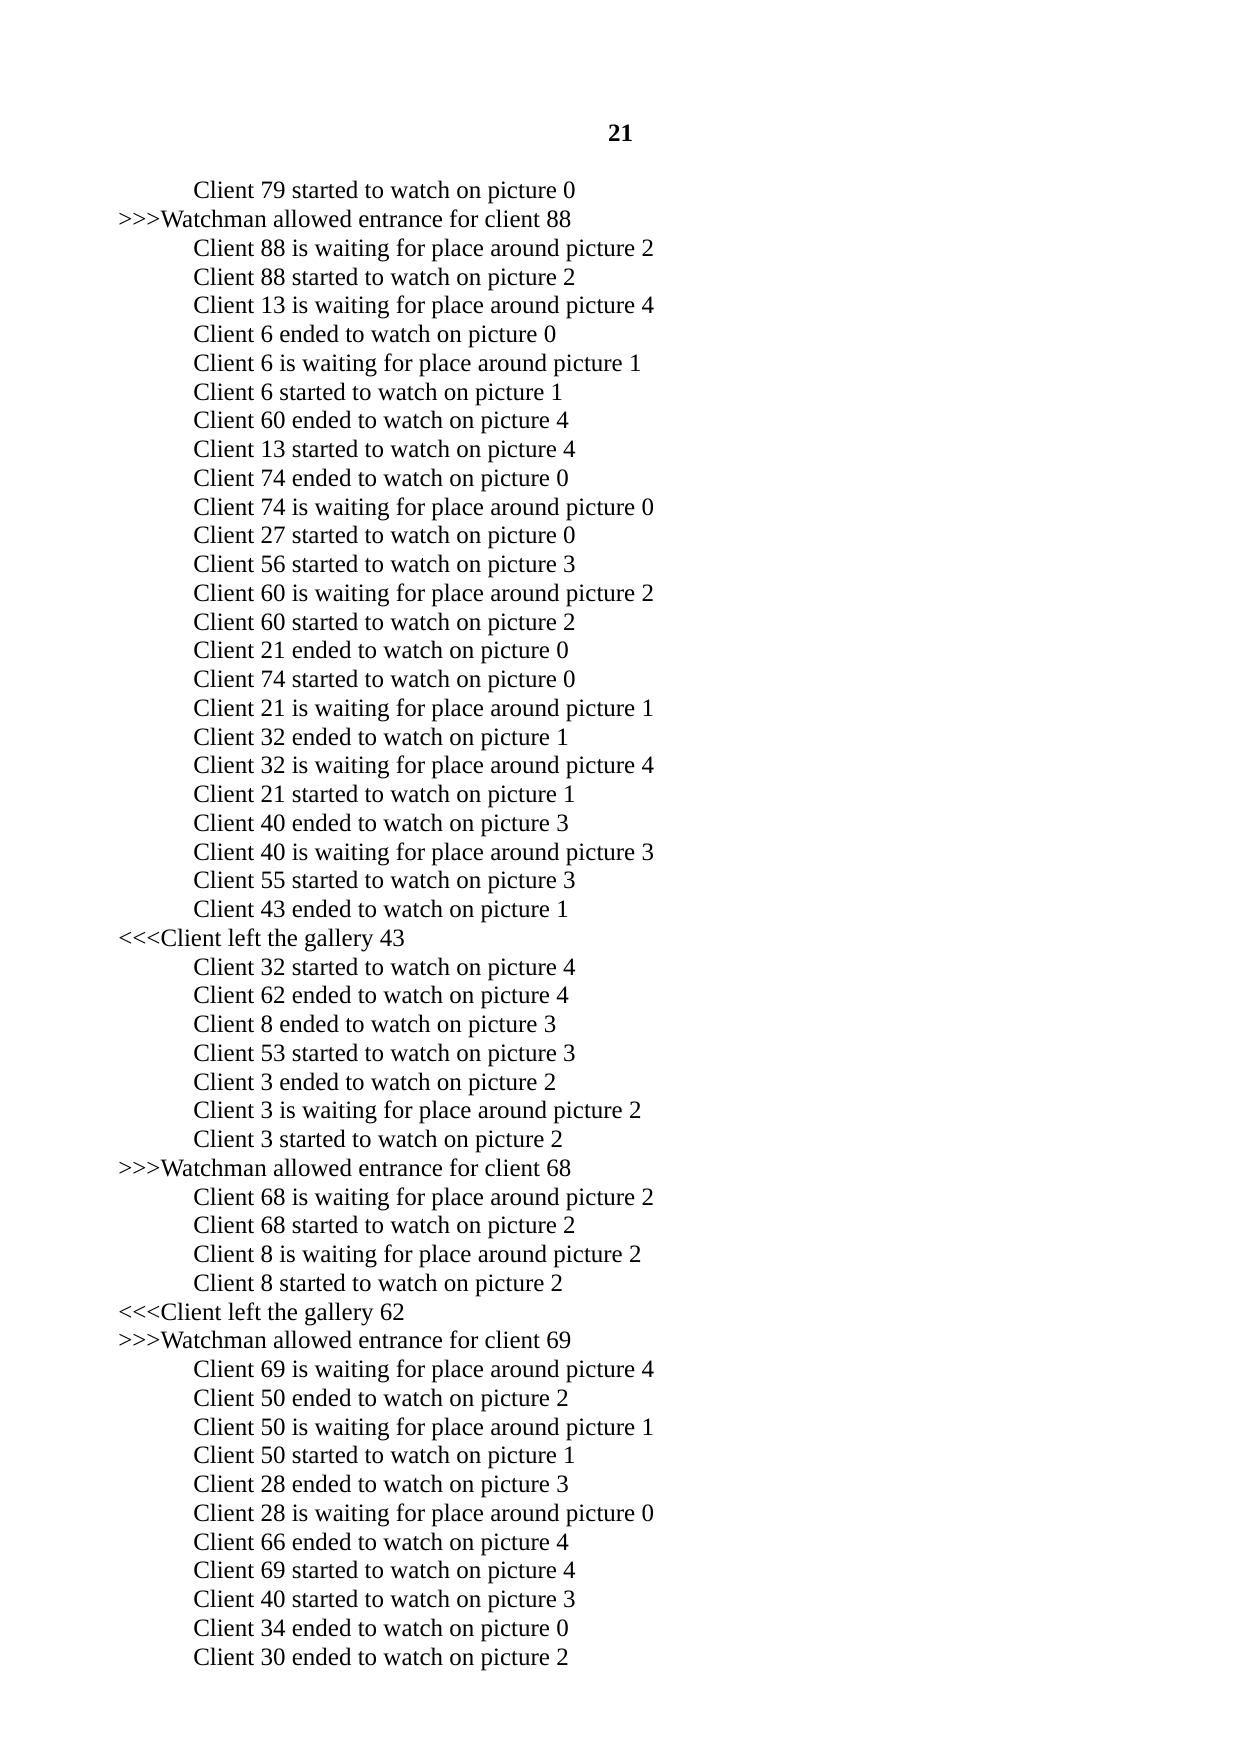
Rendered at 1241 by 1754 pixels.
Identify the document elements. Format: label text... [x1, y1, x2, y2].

text <<<Client left the gallery 62 [118, 1297, 1122, 1326]
text Client 74 started to watch on picture 0 [118, 664, 1122, 693]
text Client 3 is waiting for place around picture 2 [118, 1096, 1122, 1124]
text Client 32 is waiting for place around picture 4 [118, 751, 1122, 779]
text Client 40 ended to watch on picture 3 [118, 808, 1122, 837]
text Client 68 started to watch on picture 2 [118, 1211, 1122, 1239]
text Client 43 ended to watch on picture 1 [118, 894, 1122, 923]
text Client 21 is waiting for place around picture 1 [118, 693, 1122, 722]
text Client 60 is waiting for place around picture 2 [118, 578, 1122, 607]
text Client 8 ended to watch on picture 3 [118, 1009, 1122, 1038]
text Client 66 ended to watch on picture 4 [118, 1527, 1122, 1556]
text Client 69 is waiting for place around picture 4 [118, 1354, 1122, 1383]
text Client 3 ended to watch on picture 2 [118, 1067, 1122, 1096]
text Client 50 started to watch on picture 1 [118, 1441, 1122, 1469]
text Client 34 ended to watch on picture 0 [118, 1613, 1122, 1642]
text Client 60 started to watch on picture 2 [118, 607, 1122, 636]
text Client 21 ended to watch on picture 0 [118, 636, 1122, 664]
text Client 13 is waiting for place around picture 4 [118, 291, 1122, 319]
text Client 6 started to watch on picture 1 [118, 377, 1122, 406]
text Client 32 ended to watch on picture 1 [118, 722, 1122, 751]
text >>>Watchman allowed entrance for client 88 [118, 204, 1122, 233]
text Client 56 started to watch on picture 3 [118, 549, 1122, 578]
text Client 40 started to watch on picture 3 [118, 1584, 1122, 1613]
text Client 32 started to watch on picture 4 [118, 952, 1122, 981]
text Client 50 is waiting for place around picture 1 [118, 1412, 1122, 1441]
text Client 6 is waiting for place around picture 1 [118, 348, 1122, 377]
text Client 53 started to watch on picture 3 [118, 1038, 1122, 1067]
text >>>Watchman allowed entrance for client 69 [118, 1326, 1122, 1354]
text Client 74 ended to watch on picture 0 [118, 463, 1122, 492]
text <<<Client left the gallery 43 [118, 923, 1122, 952]
text Client 50 ended to watch on picture 2 [118, 1383, 1122, 1412]
text Client 21 started to watch on picture 1 [118, 779, 1122, 808]
text Client 27 started to watch on picture 0 [118, 521, 1122, 549]
text Client 3 started to watch on picture 2 [118, 1124, 1122, 1153]
text Client 88 started to watch on picture 2 [118, 262, 1122, 291]
text Client 62 ended to watch on picture 4 [118, 981, 1122, 1009]
text Client 30 ended to watch on picture 2 [118, 1642, 1122, 1671]
text Client 88 is waiting for place around picture 2 [118, 233, 1122, 262]
text >>>Watchman allowed entrance for client 68 [118, 1153, 1122, 1182]
text Client 28 ended to watch on picture 3 [118, 1469, 1122, 1498]
text Client 55 started to watch on picture 3 [118, 866, 1122, 894]
text Client 13 started to watch on picture 4 [118, 434, 1122, 463]
text Client 8 is waiting for place around picture 2 [118, 1239, 1122, 1268]
text Client 60 ended to watch on picture 4 [118, 406, 1122, 434]
text Client 79 started to watch on picture 0 [118, 176, 1122, 204]
text Client 28 is waiting for place around picture 0 [118, 1498, 1122, 1527]
text Client 74 is waiting for place around picture 0 [118, 492, 1122, 521]
text Client 40 is waiting for place around picture 3 [118, 837, 1122, 866]
text Client 68 is waiting for place around picture 2 [118, 1182, 1122, 1211]
text Client 6 ended to watch on picture 0 [118, 319, 1122, 348]
text Client 8 started to watch on picture 2 [118, 1268, 1122, 1297]
text Client 69 started to watch on picture 4 [118, 1556, 1122, 1584]
